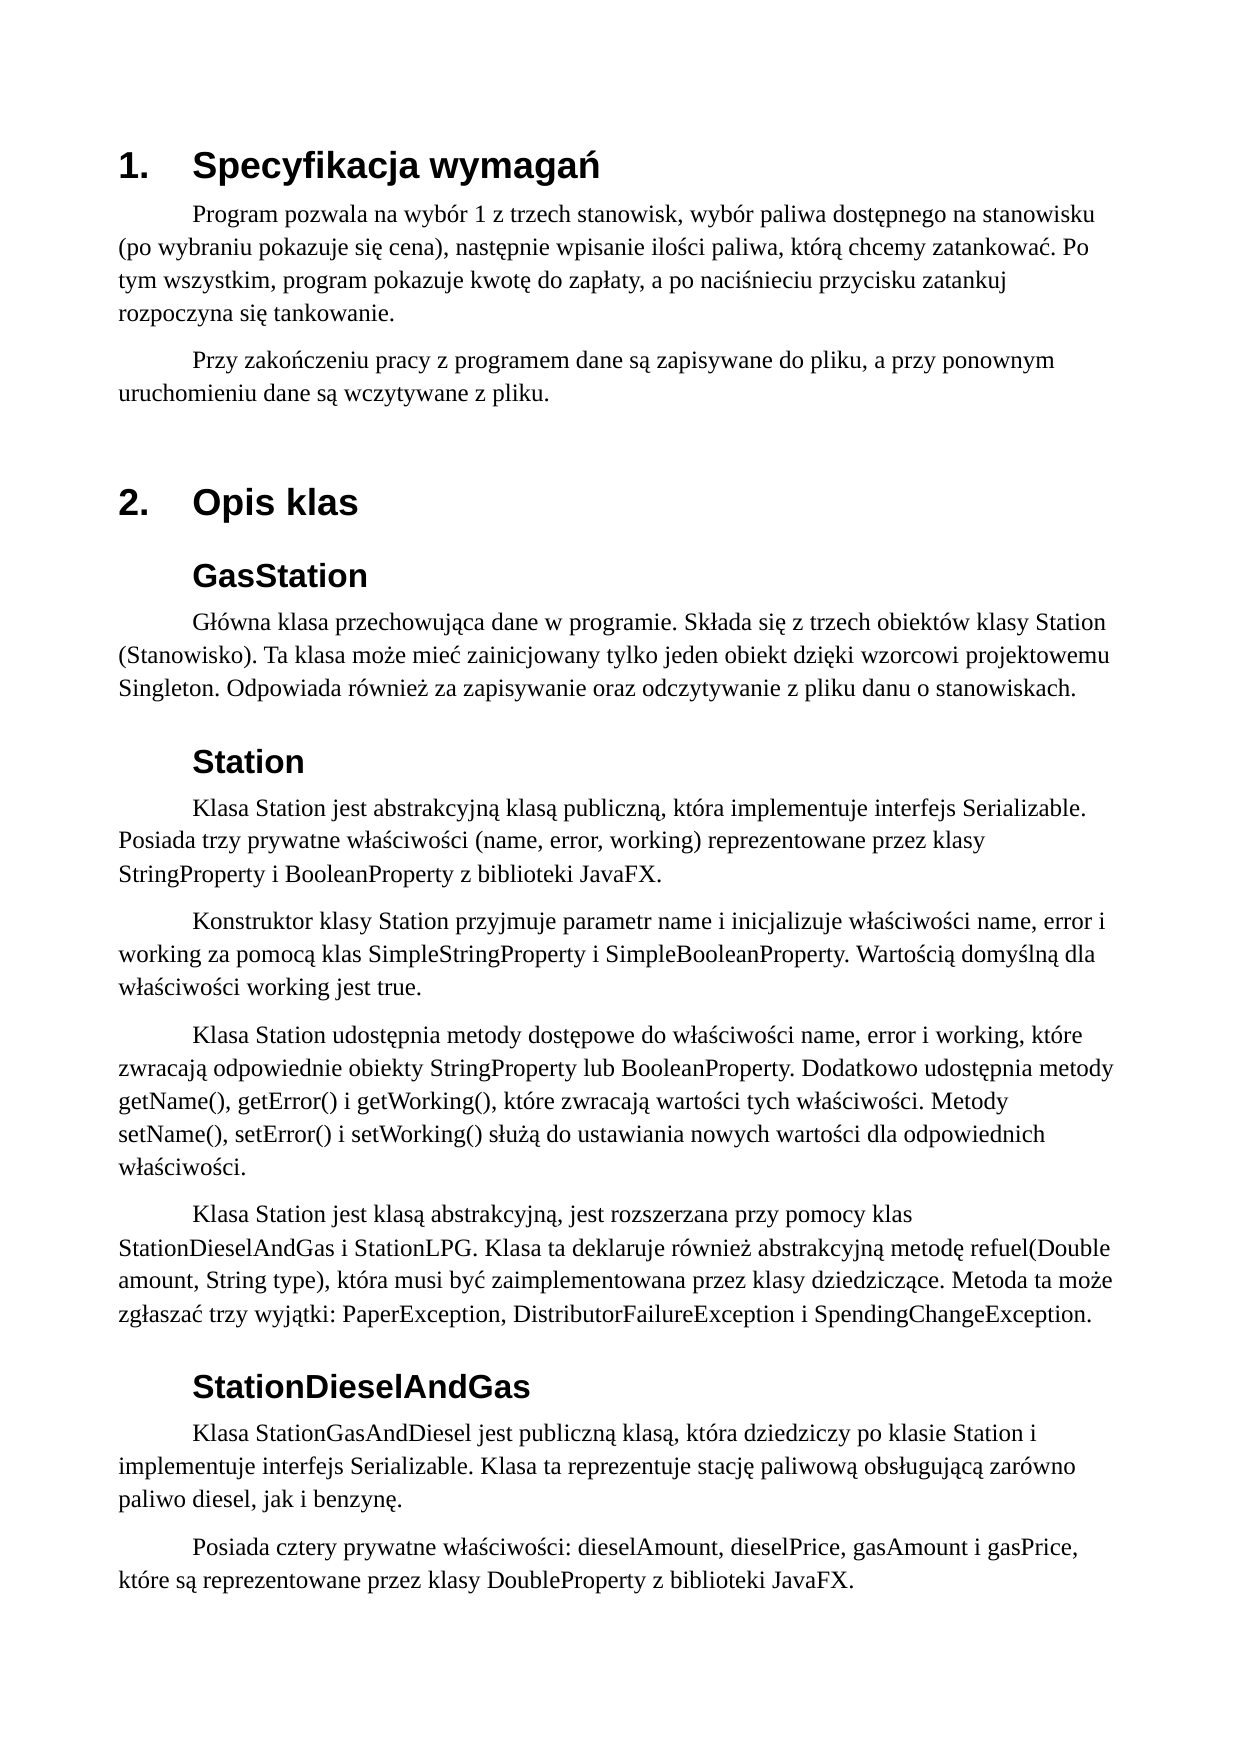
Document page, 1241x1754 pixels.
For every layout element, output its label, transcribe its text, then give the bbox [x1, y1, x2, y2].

text Główna klasa przechowująca dane w programie. Składa się z trzech obiektów klasy Station (Stanowisko). Ta klasa może mieć zainicjowany tylko jeden obiekt dzięki wzorcowi projektowemu Singleton. Odpowiada również za zapisywanie oraz odczytywanie z pliku danu o stanowiskach. [118, 607, 1122, 702]
text Posiada cztery prywatne właściwości: dieselAmount, dieselPrice, gasAmount i gasPrice, które są reprezentowane przez klasy DoubleProperty z biblioteki JavaFX. [118, 1532, 1122, 1593]
subtitle StationDieselAndGas [118, 1367, 1122, 1406]
text Klasa Station jest abstrakcyjną klasą publiczną, która implementuje interfejs Serializable. Posiada trzy prywatne właściwości (name, error, working) reprezentowane przez klasy StringProperty i BooleanProperty z biblioteki JavaFX. [118, 793, 1122, 887]
text Klasa Station udostępnia metody dostępowe do właściwości name, error i working, które zwracają odpowiednie obiekty StringProperty lub BooleanProperty. Dodatkowo udostępnia metody getName(), getError() i getWorking(), które zwracają wartości tych właściwości. Metody setName(), setError() i setWorking() służą do ustawiania nowych wartości dla odpowiednich właściwości. [118, 1020, 1122, 1181]
text Klasa Station jest klasą abstrakcyjną, jest rozszerzana przy pomocy klas StationDieselAndGas i StationLPG. Klasa ta deklaruje również abstrakcyjną metodę refuel(Double amount, String type), która musi być zaimplementowana przez klasy dziedziczące. Metoda ta może zgłaszać trzy wyjątki: PaperException, DistributorFailureException i SpendingChangeException. [118, 1199, 1122, 1327]
subtitle Specyfikacja wymagań [118, 143, 1122, 186]
subtitle Station [118, 742, 1122, 780]
subtitle Opis klas [118, 480, 1122, 523]
text Klasa StationGasAndDiesel jest publiczną klasą, która dziedziczy po klasie Station i implementuje interfejs Serializable. Klasa ta reprezentuje stację paliwową obsługującą zarówno paliwo diesel, jak i benzynę. [118, 1418, 1122, 1513]
text Przy zakończeniu pracy z programem dane są zapisywane do pliku, a przy ponownym uruchomieniu dane są wczytywane z pliku. [118, 345, 1122, 407]
subtitle GasStation [118, 556, 1122, 595]
text Program pozwala na wybór 1 z trzech stanowisk, wybór paliwa dostępnego na stanowisku (po wybraniu pokazuje się cena), następnie wpisanie ilości paliwa, którą chcemy zatankować. Po tym wszystkim, program pokazuje kwotę do zapłaty, a po naciśnieciu przycisku zatankuj rozpoczyna się tankowanie. [118, 199, 1122, 327]
text Konstruktor klasy Station przyjmuje parametr name i inicjalizuje właściwości name, error i working za pomocą klas SimpleStringProperty i SimpleBooleanProperty. Wartością domyślną dla właściwości working jest true. [118, 906, 1122, 1001]
